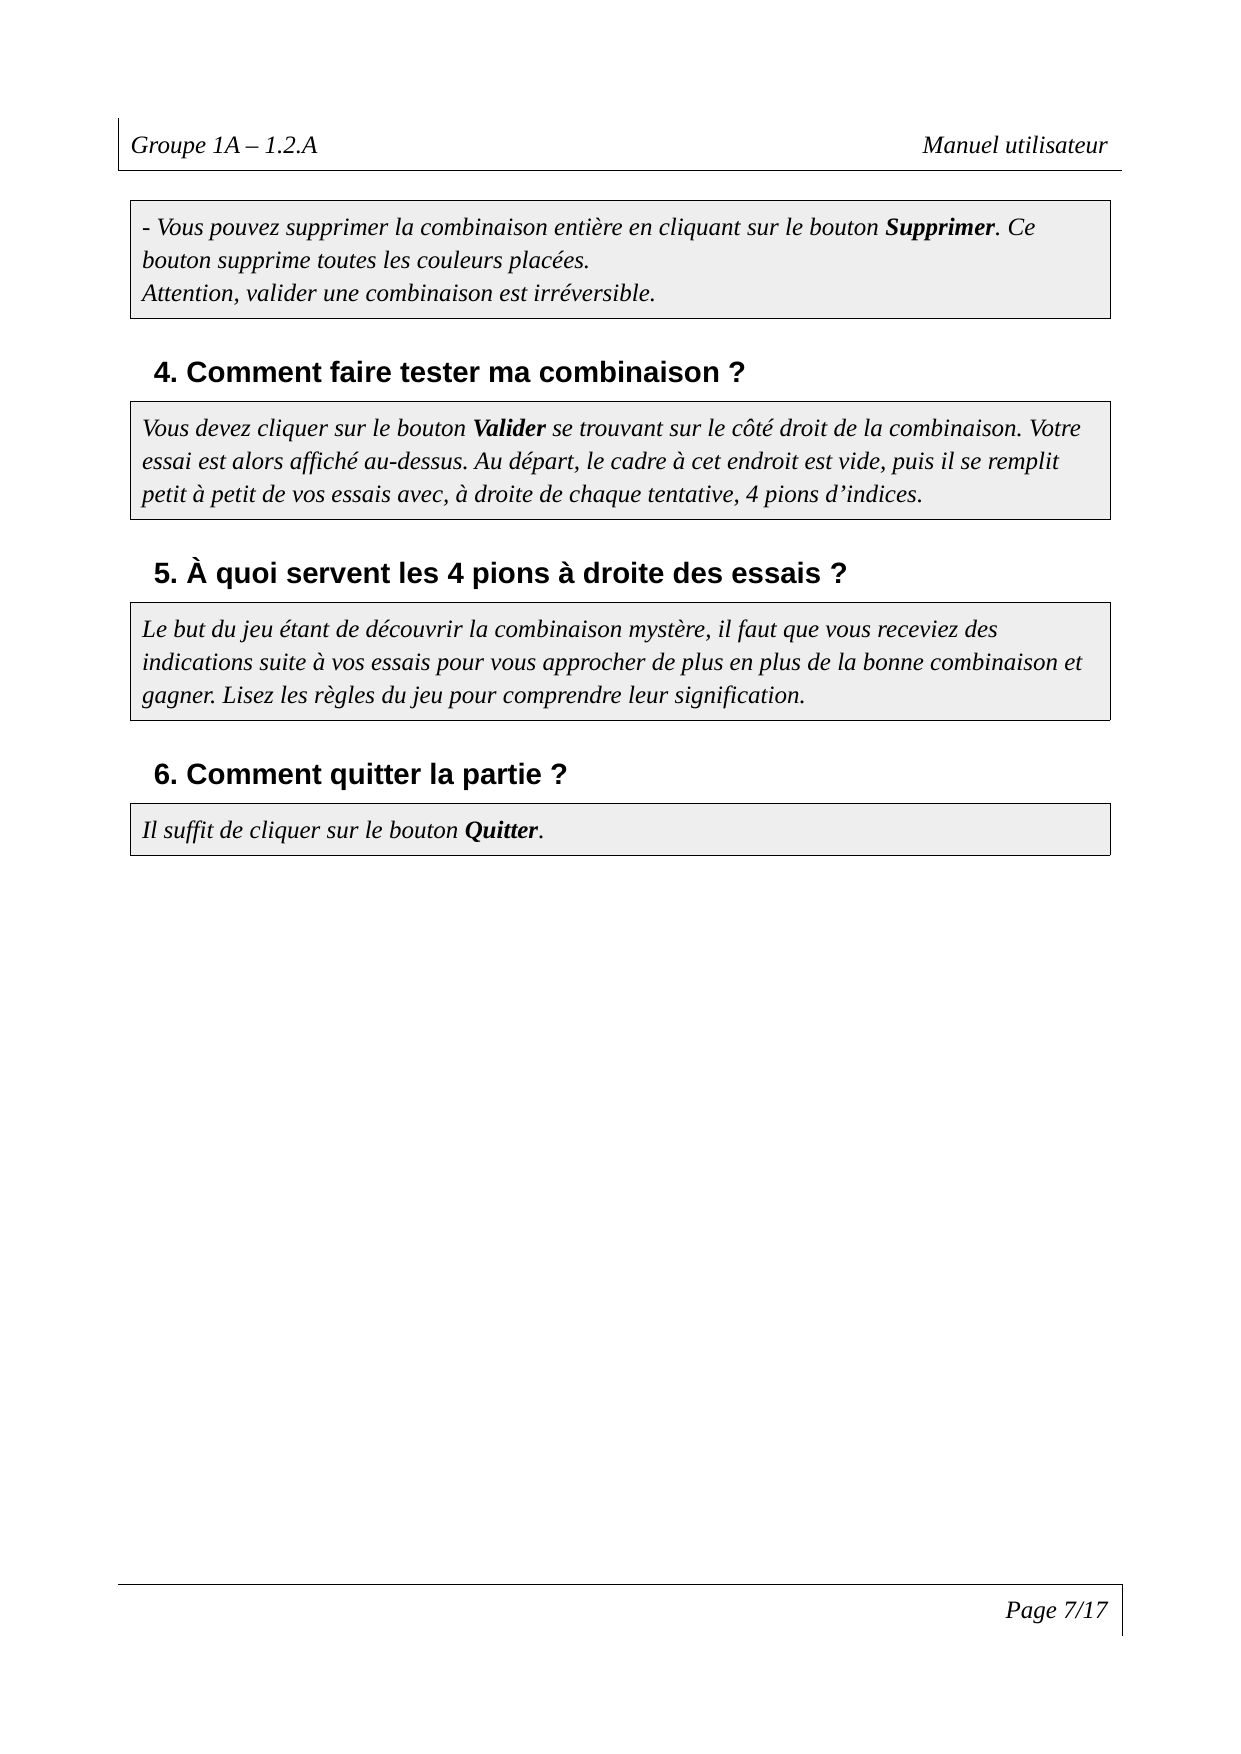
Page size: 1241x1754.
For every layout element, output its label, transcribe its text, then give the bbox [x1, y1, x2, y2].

subtitle Comment quitter la partie ? [118, 757, 1122, 791]
text Vous devez cliquer sur le bouton Valider se trouvant sur le côté droit de la combinaison. Votre essai est alors affiché au-dessus. Au départ, le cadre à cet endroit est vide, puis il se remplit petit à petit de vos essais avec, à droite de chaque tentative, 4 pions d’indices. [131, 402, 1110, 519]
subtitle Comment faire tester ma combinaison ? [118, 355, 1122, 389]
text Le but du jeu étant de découvrir la combinaison mystère, il faut que vous receviez des indications suite à vos essais pour vous approcher de plus en plus de la bonne combinaison et gagner. Lisez les règles du jeu pour comprendre leur signification. [131, 603, 1110, 720]
text - Vous pouvez supprimer la combinaison entière en cliquant sur le bouton Supprimer. Ce bouton supprime toutes les couleurs placées. Attention, valider une combinaison est irréversible. [131, 201, 1110, 318]
subtitle À quoi servent les 4 pions à droite des essais ? [118, 556, 1122, 590]
text Il suffit de cliquer sur le bouton Quitter. [131, 804, 1110, 855]
